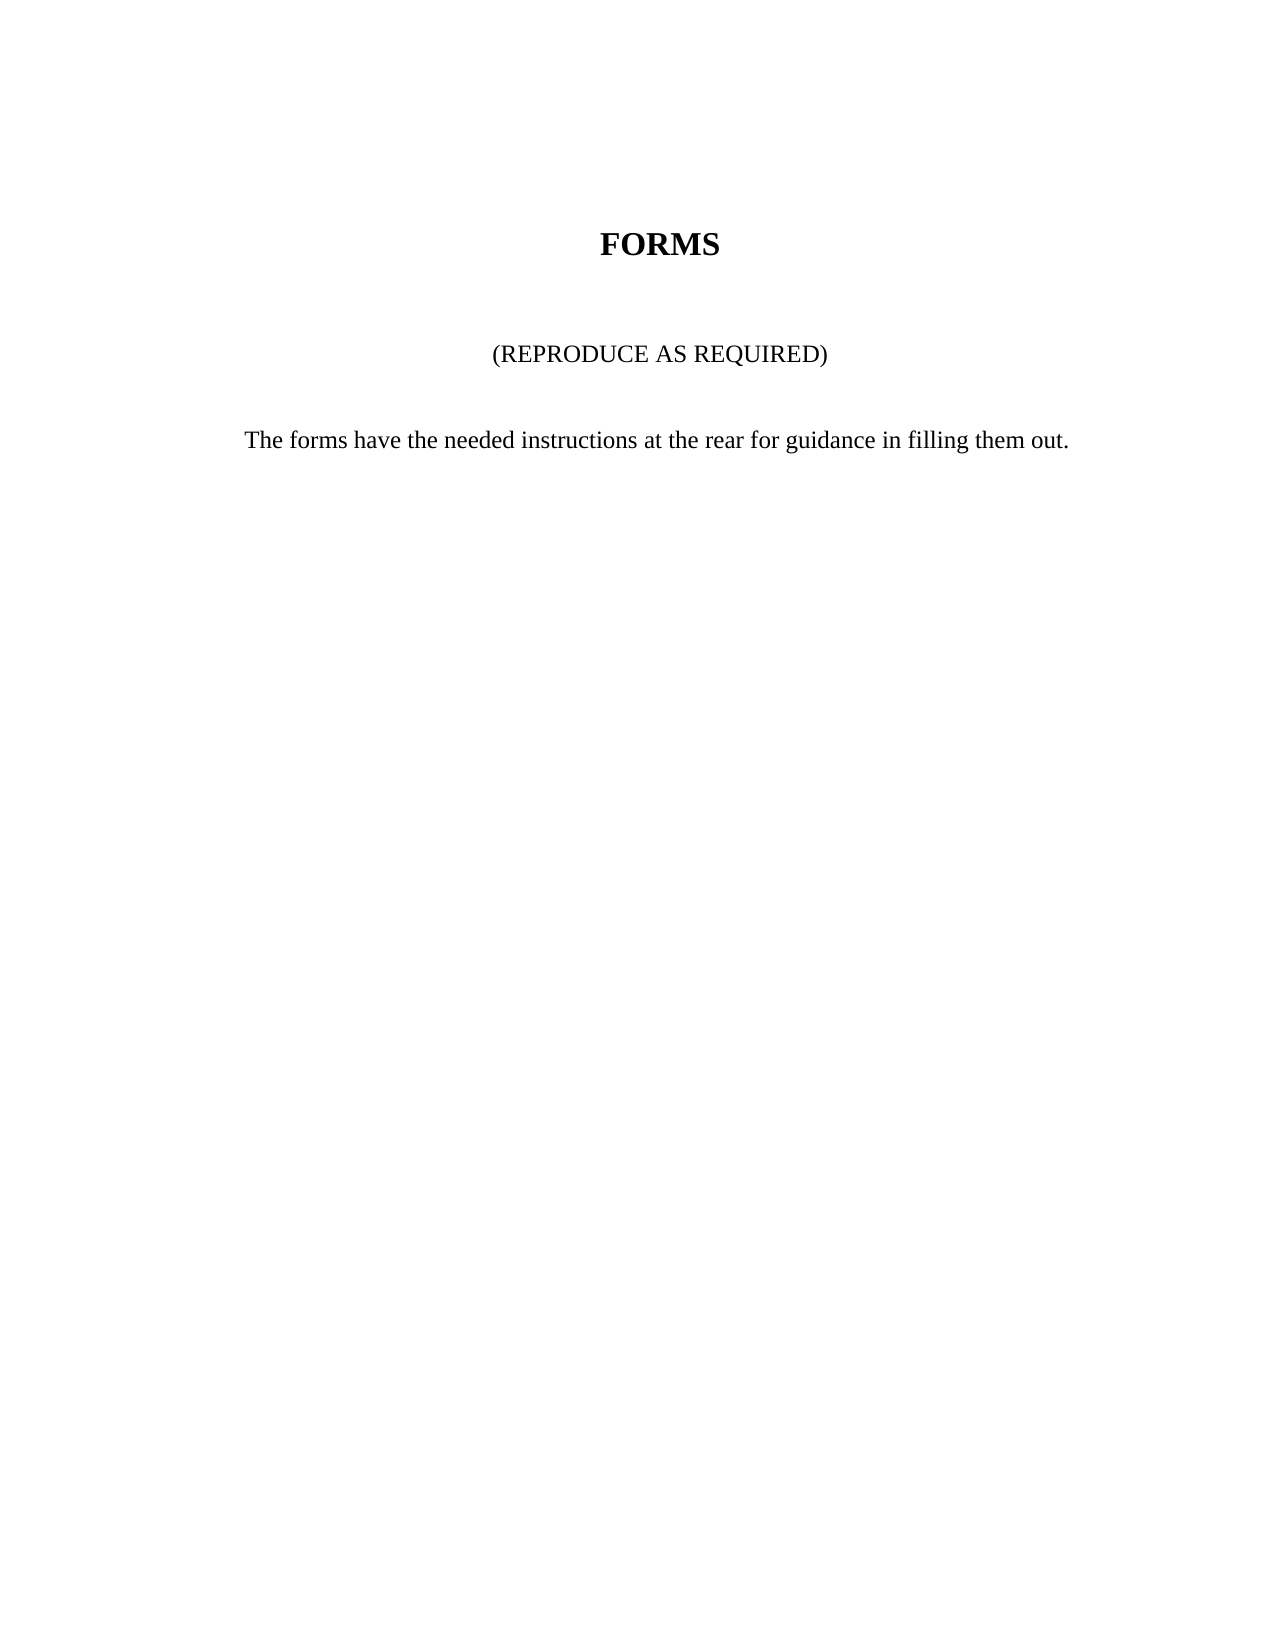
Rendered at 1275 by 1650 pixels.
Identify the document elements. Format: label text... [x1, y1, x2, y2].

text The forms have the needed instructions at the rear for guidance in filling them out. [120, 425, 1200, 454]
text (REPRODUCE AS REQUIRED) [120, 339, 1200, 367]
text FORMS [120, 224, 1200, 262]
